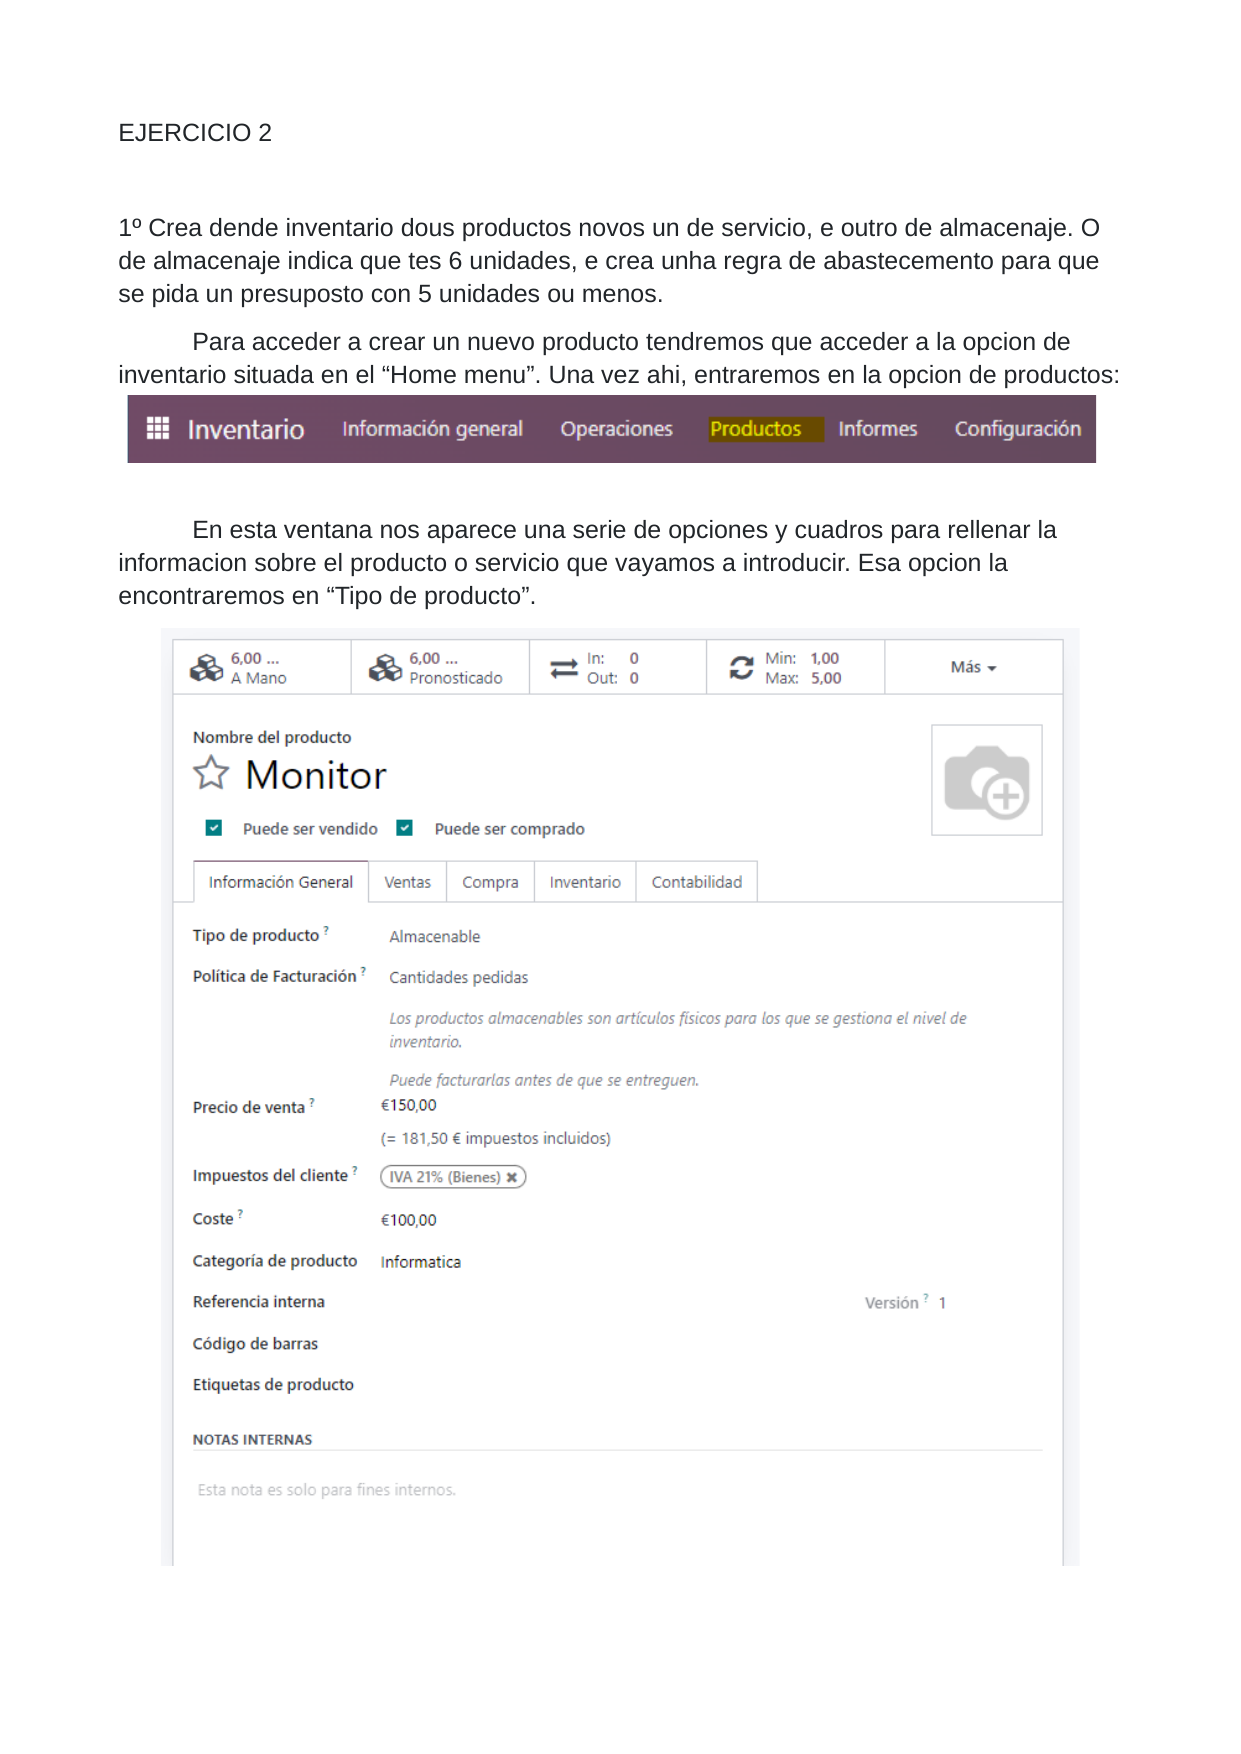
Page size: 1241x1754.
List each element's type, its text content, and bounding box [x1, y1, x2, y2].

text 1º Crea dende inventario dous productos novos un de servicio, e outro de almacenaje. O de almacenaje indica que tes 6 unidades, e crea unha regra de abastecemento para que se pida un presuposto con 5 unidades ou menos. [118, 213, 1122, 308]
text EJERCICIO 2 [118, 118, 1122, 147]
picture [160, 628, 1080, 1566]
text Para acceder a crear un nuevo producto tendremos que acceder a la opcion de inventario situada en el “Home menu”. Una vez ahi, entraremos en la opcion de productos: [118, 327, 1122, 389]
text En esta ventana nos aparece una serie de opciones y cuadros para rellenar la informacion sobre el producto o servicio que vayamos a introducir. Esa opcion la encontraremos en “Tipo de producto”. [118, 515, 1122, 609]
picture [127, 395, 1097, 463]
